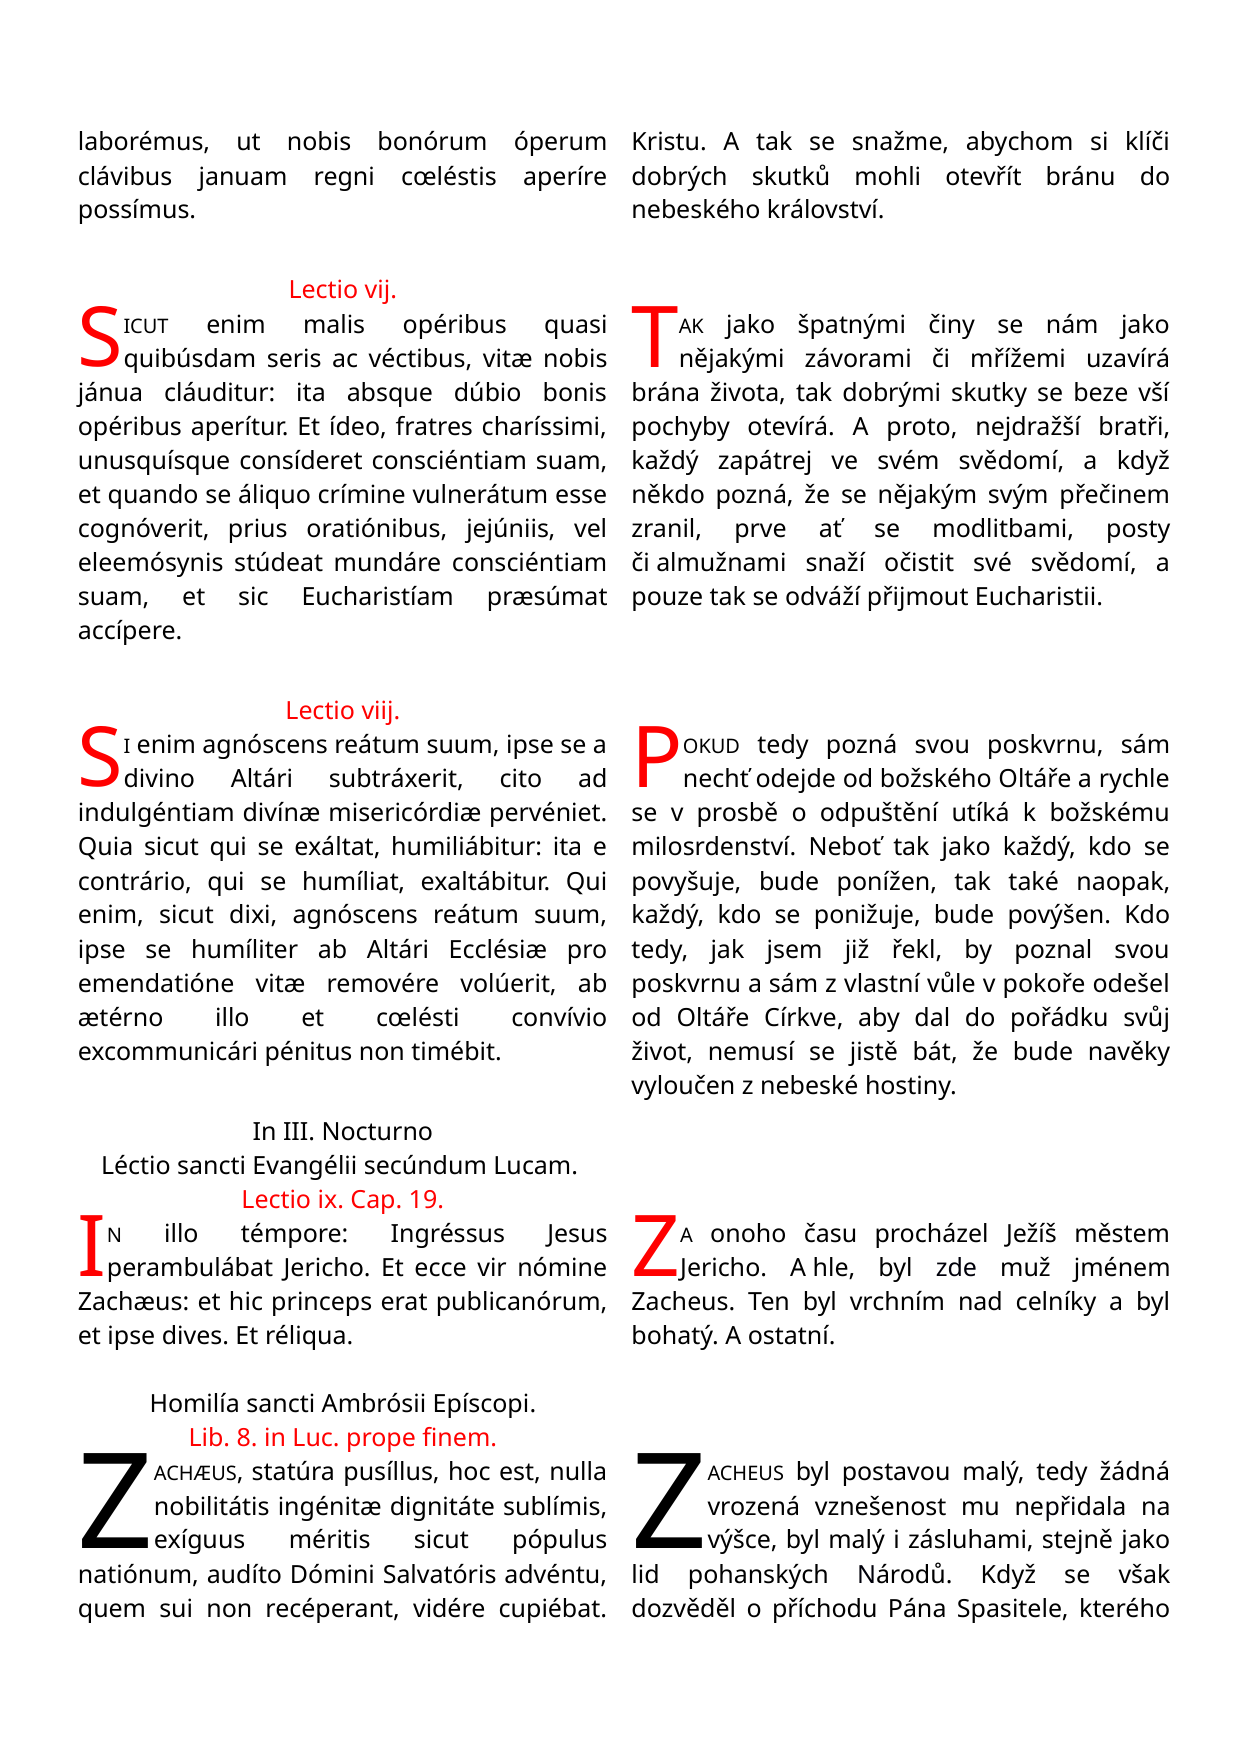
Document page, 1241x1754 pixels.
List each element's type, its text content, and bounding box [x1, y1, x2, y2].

table_cell Kristu. A tak se snažme, abychom si klíči dobrých skutků mohli otevřít bránu do nebeského království. [619, 118, 1182, 266]
table_cell Za onoho času procházel Ježíš městem Jericho. A hle, byl zde muž jménem Zacheus. Ten byl vrchním nad celníky a byl bohatý. A ostatní. Zacheus byl postavou malý, tedy žádná vrozená vznešenost mu nepřidala na výšce, byl malý i zásluhami, stejně jako lid pohans­kých Národů. Když se však dozvěděl o příchodu Pána Spasitele, kterého jeho národ nepřijal, zatoužil jej vidět. Ale Ježíše nikdo jen tak snadno neuvidí. Nikdo, kdo žije na zemi, nedokáže Ježíše spatřit. A protože neměl Proroky ani zákon, využil výhody přírodního útvaru a vylezl na fíkovník, tedy pošlapal marnivost Židů svýma nohama, tím napravil chyby dřívějšího věku a přijal tedy Ježíše jako hosta do nitra svého domu. [619, 1108, 1182, 1630]
table_cell Lectio viij. Si enim agnóscens reátum suum, ipse se a divino Altári subtráxerit, cito ad indulgéntiam divínæ misericórdiæ pervéniet. Quia sicut qui se exáltat, humiliábitur: ita e contrário, qui se humíliat‚ exaltábitur. Qui enim, sicut dixi, agnóscens reátum suum, ipse se humíliter ab Altári Ecclésiæ pro emendatióne vitæ removére volúerit, ab ætérno illo et cœlésti convívio excommunicári pénitus non timébit. [66, 687, 619, 1107]
table_cell Lectio vij. Sicut enim malis opéribus quasi quibúsdam seris ac véctibus, vitæ nobis jánua cláuditur: ita absque dúbio bonis opéribus aperítur. Et ídeo, fratres charíssimi, unusquísque consíderet consciéntiam suam, et quando se áliquo crímine vulnerátum esse cognóverit‚ prius oratiónibus, jejúniis‚ vel eleemósynis stúdeat mundáre consciéntiam suam, et sic Eucharistíam præsúmat accípere. [66, 266, 619, 687]
table_cell laborémus, ut nobis bonórum óperum clávibus januam regni cœléstis aperíre possímus. [66, 118, 619, 266]
table_cell Pokud tedy pozná svou poskvrnu, sám nechť odejde od božského Oltáře a rychle se v prosbě o odpuštění utíká k božskému milosrdenství. Neboť tak jako každý, kdo se povyšuje, bude ponížen, tak také naopak, každý, kdo se ponižuje, bude povýšen. Kdo tedy, jak jsem již řekl, by poznal svou poskvrnu a sám z vlastní vůle v pokoře odešel od Oltáře Církve, aby dal do pořádku svůj život, nemusí se jistě bát, že bude navěky vyloučen z nebeské hostiny. [619, 687, 1182, 1107]
table_cell Tak jako špatnými činy se nám jako nějakými závorami či mřížemi uzavírá brána života, tak dobrými skutky se beze vší pochyby otevírá. A proto, nejdražší bratři, každý zapátrej ve svém svědomí, a když někdo pozná, že se nějakým svým přečinem zranil, prve ať se modlitbami, posty či almužnami snaží očistit své svědomí, a pouze tak se odváží přijmout Eucharistii. [619, 266, 1182, 687]
table_cell In III. Nocturno Léctio sancti Evangélii secúndum Lucam. Lectio ix. Cap. 19. In illo témpore: Ingréssus Jesus perambulábat Jericho. Et ecce vir nómine Zachæus: et hic princeps erat publicanórum, et ipse dives. Et réliqua. Homilía sancti Ambrósii Epíscopi. Lib. 8. in Luc. prope finem. Zachæus‚ statúra pusíllus, hoc est, nulla nobilitátis ingénitæ dignitáte sublímis, exíguus méritis sicut pópulus natiónum, audíto Dómini Salvatóris advéntu, quem sui non recéperant, vidére cupiébat. Sed nemo fácile Jesum videt: nemo potest Jesum vidére constitútus in terra. Et quia non Prophétas, non legem habébat, tamquam formæ grátiam naturális, ascéndit in sycómorum, vanitátem scílicet Judæórum vestígio suo próterens, errata quoque córrigens superióris ætátis: et ideo Jesum in interióris domus recépit hospítio. [66, 1108, 619, 1630]
